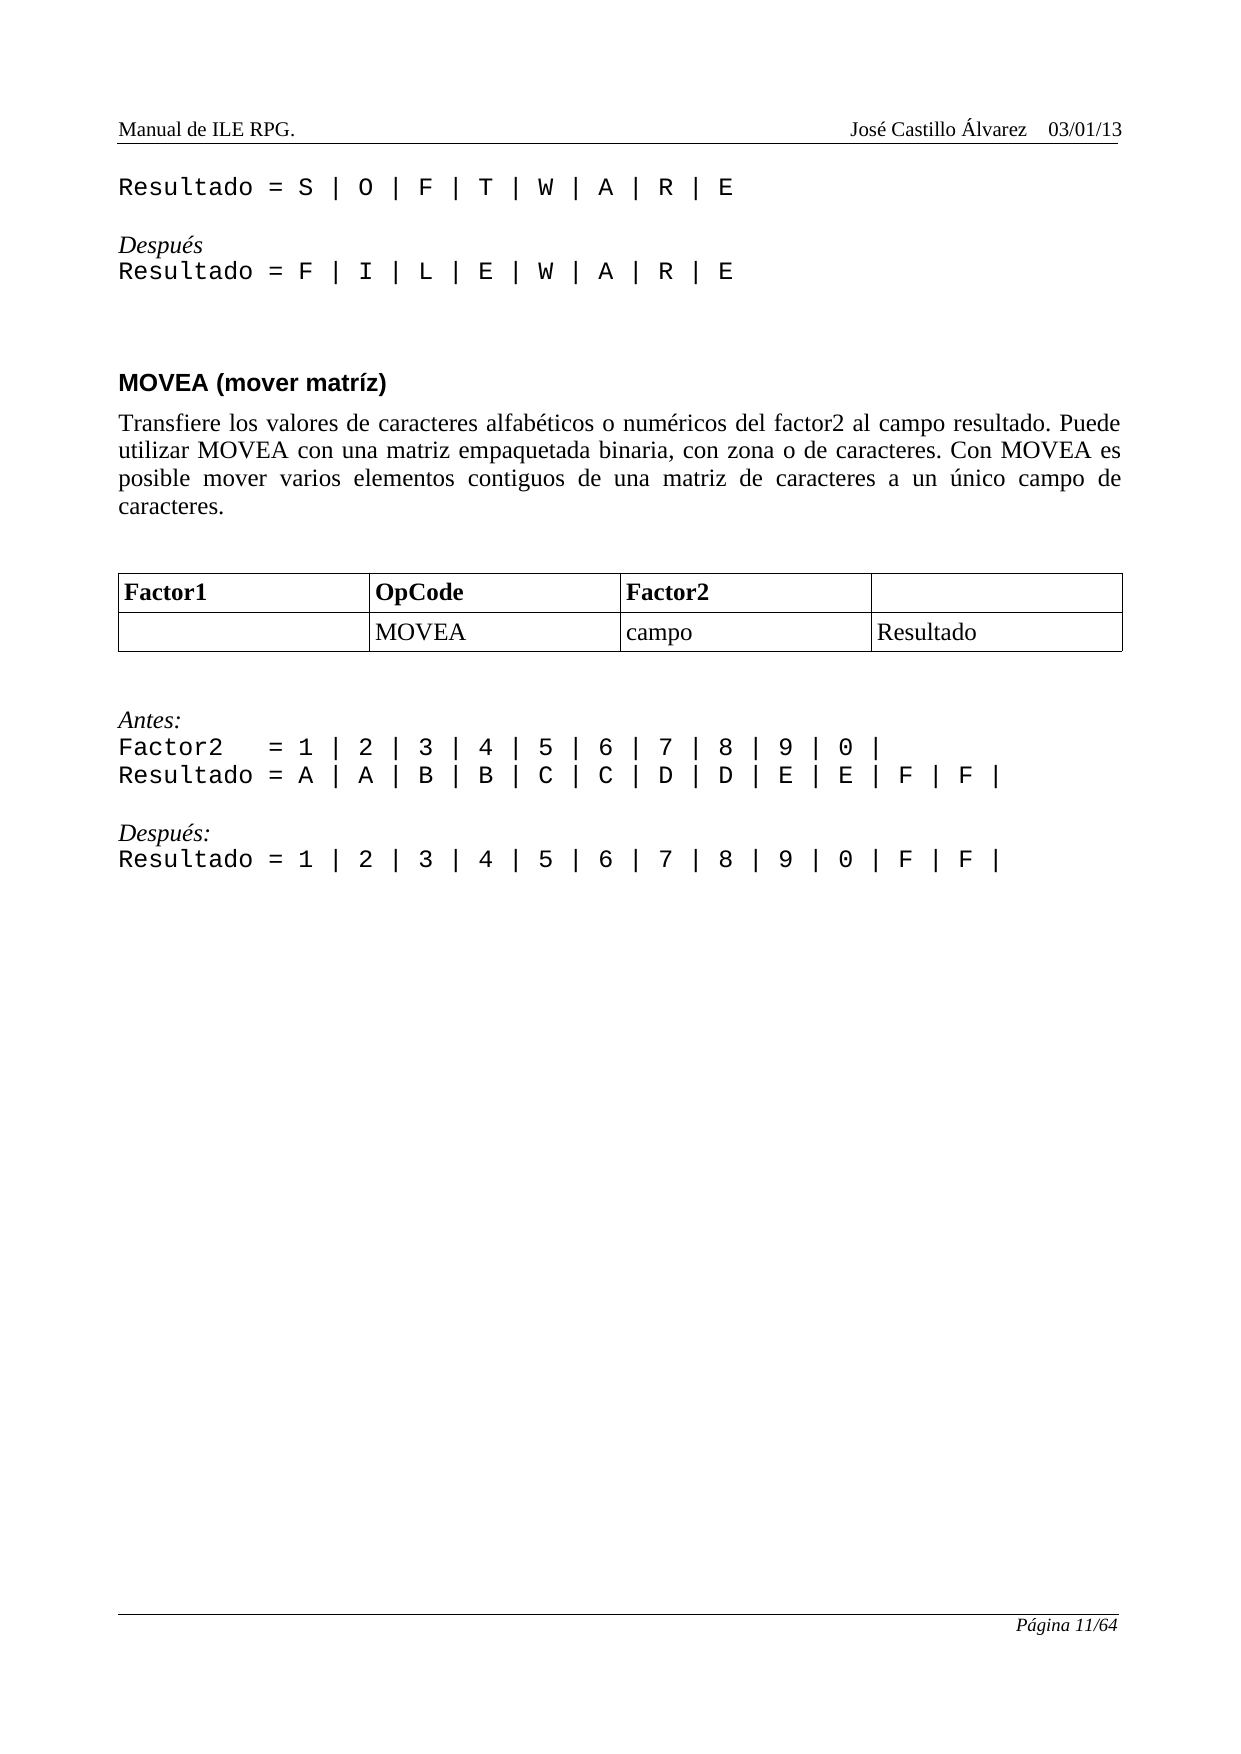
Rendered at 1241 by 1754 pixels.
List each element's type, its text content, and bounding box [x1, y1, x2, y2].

table_header OpCode [370, 574, 620, 612]
text Después: [118, 819, 1122, 847]
table_header Factor2 [621, 574, 871, 612]
text Resultado = F | I | L | E | W | A | R | E [118, 259, 1122, 287]
subtitle MOVEA (mover matríz) [118, 369, 1122, 396]
table_cell campo [621, 613, 871, 651]
table_header Factor1 [119, 574, 369, 612]
table_cell Resultado [872, 613, 1122, 651]
text Resultado = A | A | B | B | C | C | D | D | E | E | F | F | [118, 763, 1122, 791]
text Resultado = 1 | 2 | 3 | 4 | 5 | 6 | 7 | 8 | 9 | 0 | F | F | [118, 847, 1122, 875]
table_cell [119, 613, 369, 651]
text Resultado = S | O | F | T | W | A | R | E [118, 174, 1122, 203]
table_header [872, 574, 1122, 612]
text Factor2 = 1 | 2 | 3 | 4 | 5 | 6 | 7 | 8 | 9 | 0 | [118, 734, 1122, 763]
text Antes: [118, 707, 1122, 734]
table_cell MOVEA [370, 613, 620, 651]
text Después [118, 231, 1122, 259]
text Transfiere los valores de caracteres alfabéticos o numéricos del factor2 al campo resultado. Puede utilizar MOVEA con una matriz empaquetada binaria, con zona o de caracteres. Con MOVEA es posible mover varios elementos contiguos de una matriz de caracteres a un único campo de caracteres. [118, 409, 1122, 520]
